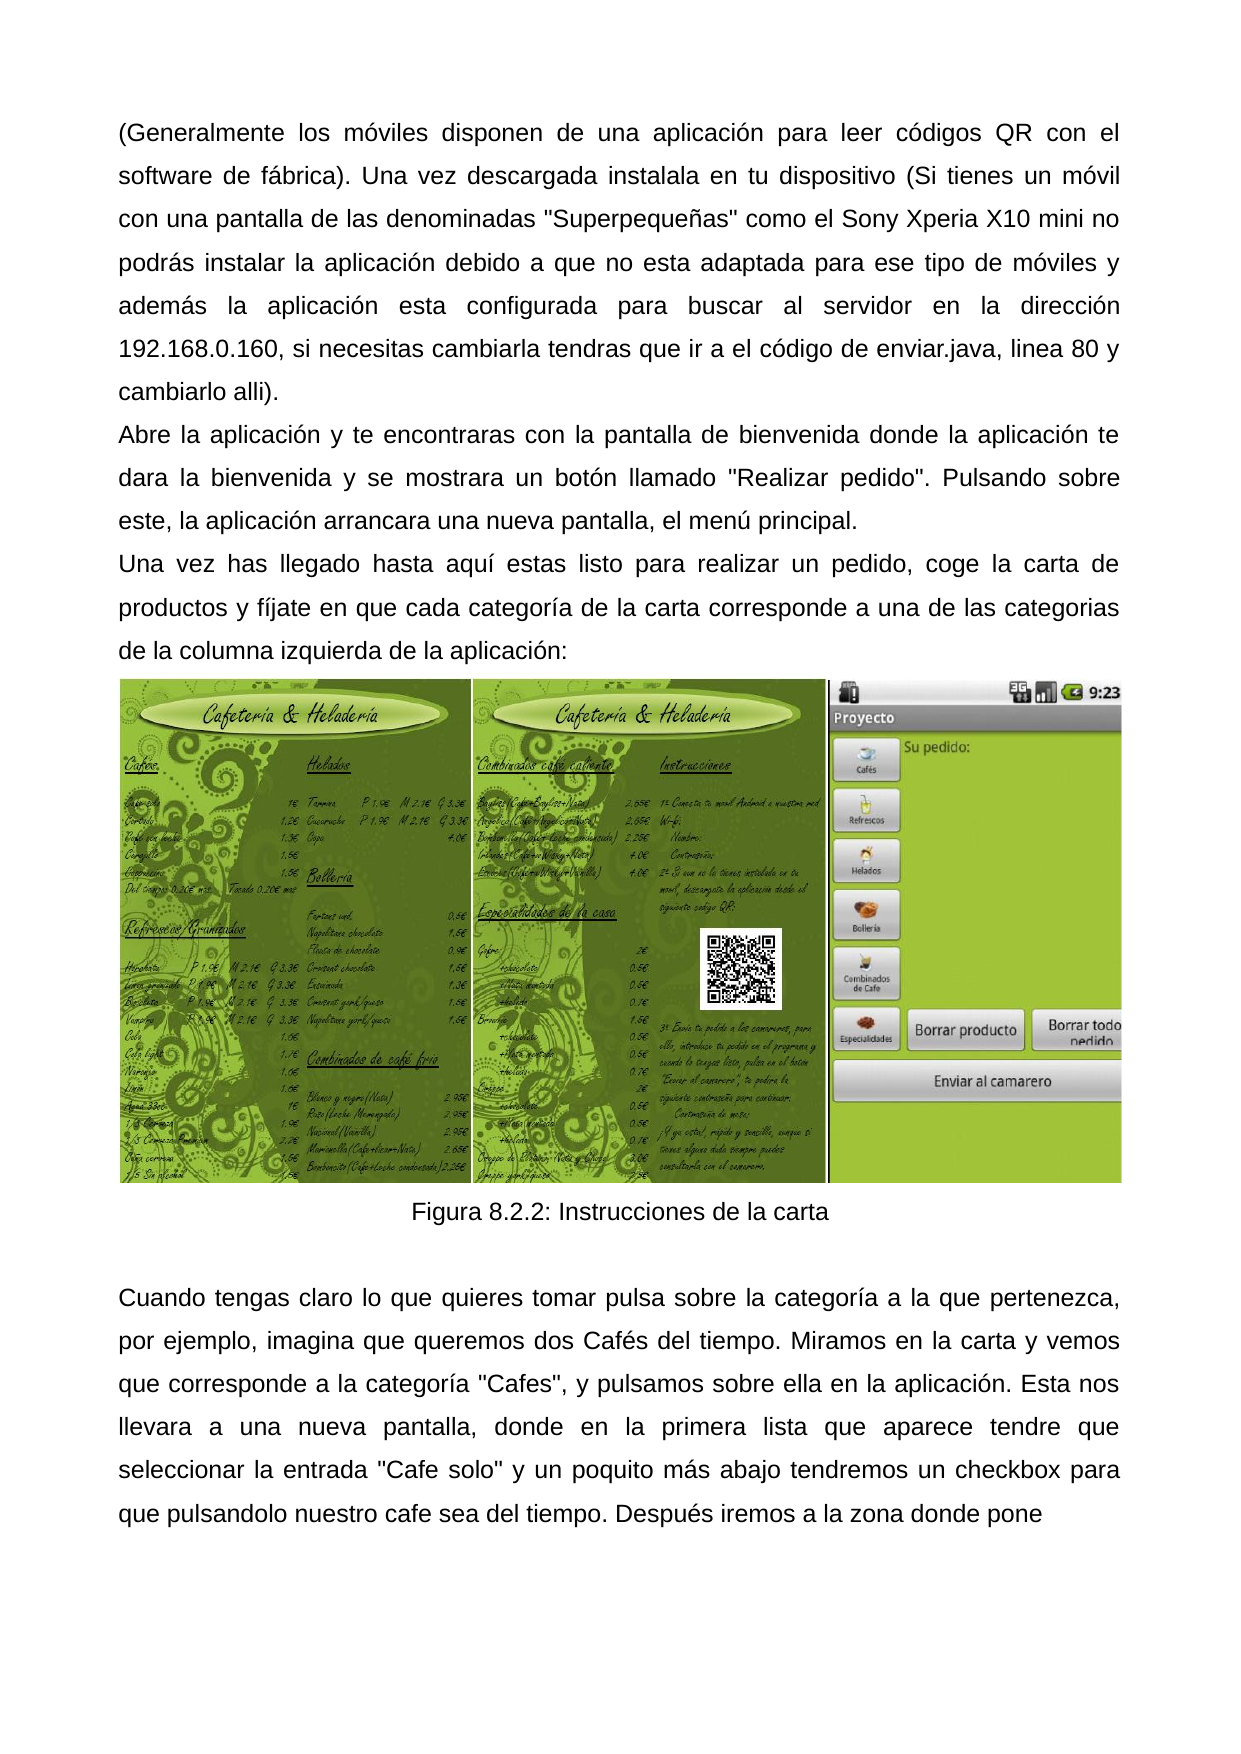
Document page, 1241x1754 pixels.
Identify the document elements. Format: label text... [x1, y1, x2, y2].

text (Generalmente los móviles disponen de una aplicación para leer códigos QR con el software de fábrica). Una vez descargada instalala en tu dispositivo (Si tienes un móvil con una pantalla de las denominadas "Superpequeñas" como el Sony Xperia X10 mini no podrás instalar la aplicación debido a que no esta adaptada para ese tipo de móviles y además la aplicación esta configurada para buscar al servidor en la dirección 192.168.0.160, si necesitas cambiarla tendras que ir a el código de enviar.java, linea 80 y cambiarlo alli). [118, 118, 1122, 406]
text Abre la aplicación y te encontraras con la pantalla de bienvenida donde la aplicación te dara la bienvenida y se mostrara un botón llamado "Realizar pedido". Pulsando sobre este, la aplicación arrancara una nueva pantalla, el menú principal. [118, 420, 1122, 535]
text Figura 8.2.2: Instrucciones de la carta [118, 1183, 1122, 1225]
picture [118, 678, 1122, 1183]
text Una vez has llegado hasta aquí estas listo para realizar un pedido, coge la carta de productos y fíjate en que cada categoría de la carta corresponde a una de las categorias de la columna izquierda de la aplicación: [118, 549, 1122, 664]
text Cuando tengas claro lo que quieres tomar pulsa sobre la categoría a la que pertenezca, por ejemplo, imagina que queremos dos Cafés del tiempo. Miramos en la carta y vemos que corresponde a la categoría "Cafes", y pulsamos sobre ella en la aplicación. Esta nos llevara a una nueva pantalla, donde en la primera lista que aparece tendre que seleccionar la entrada "Cafe solo" y un poquito más abajo tendremos un checkbox para que pulsandolo nuestro cafe sea del tiempo. Después iremos a la zona donde pone [118, 1283, 1122, 1527]
